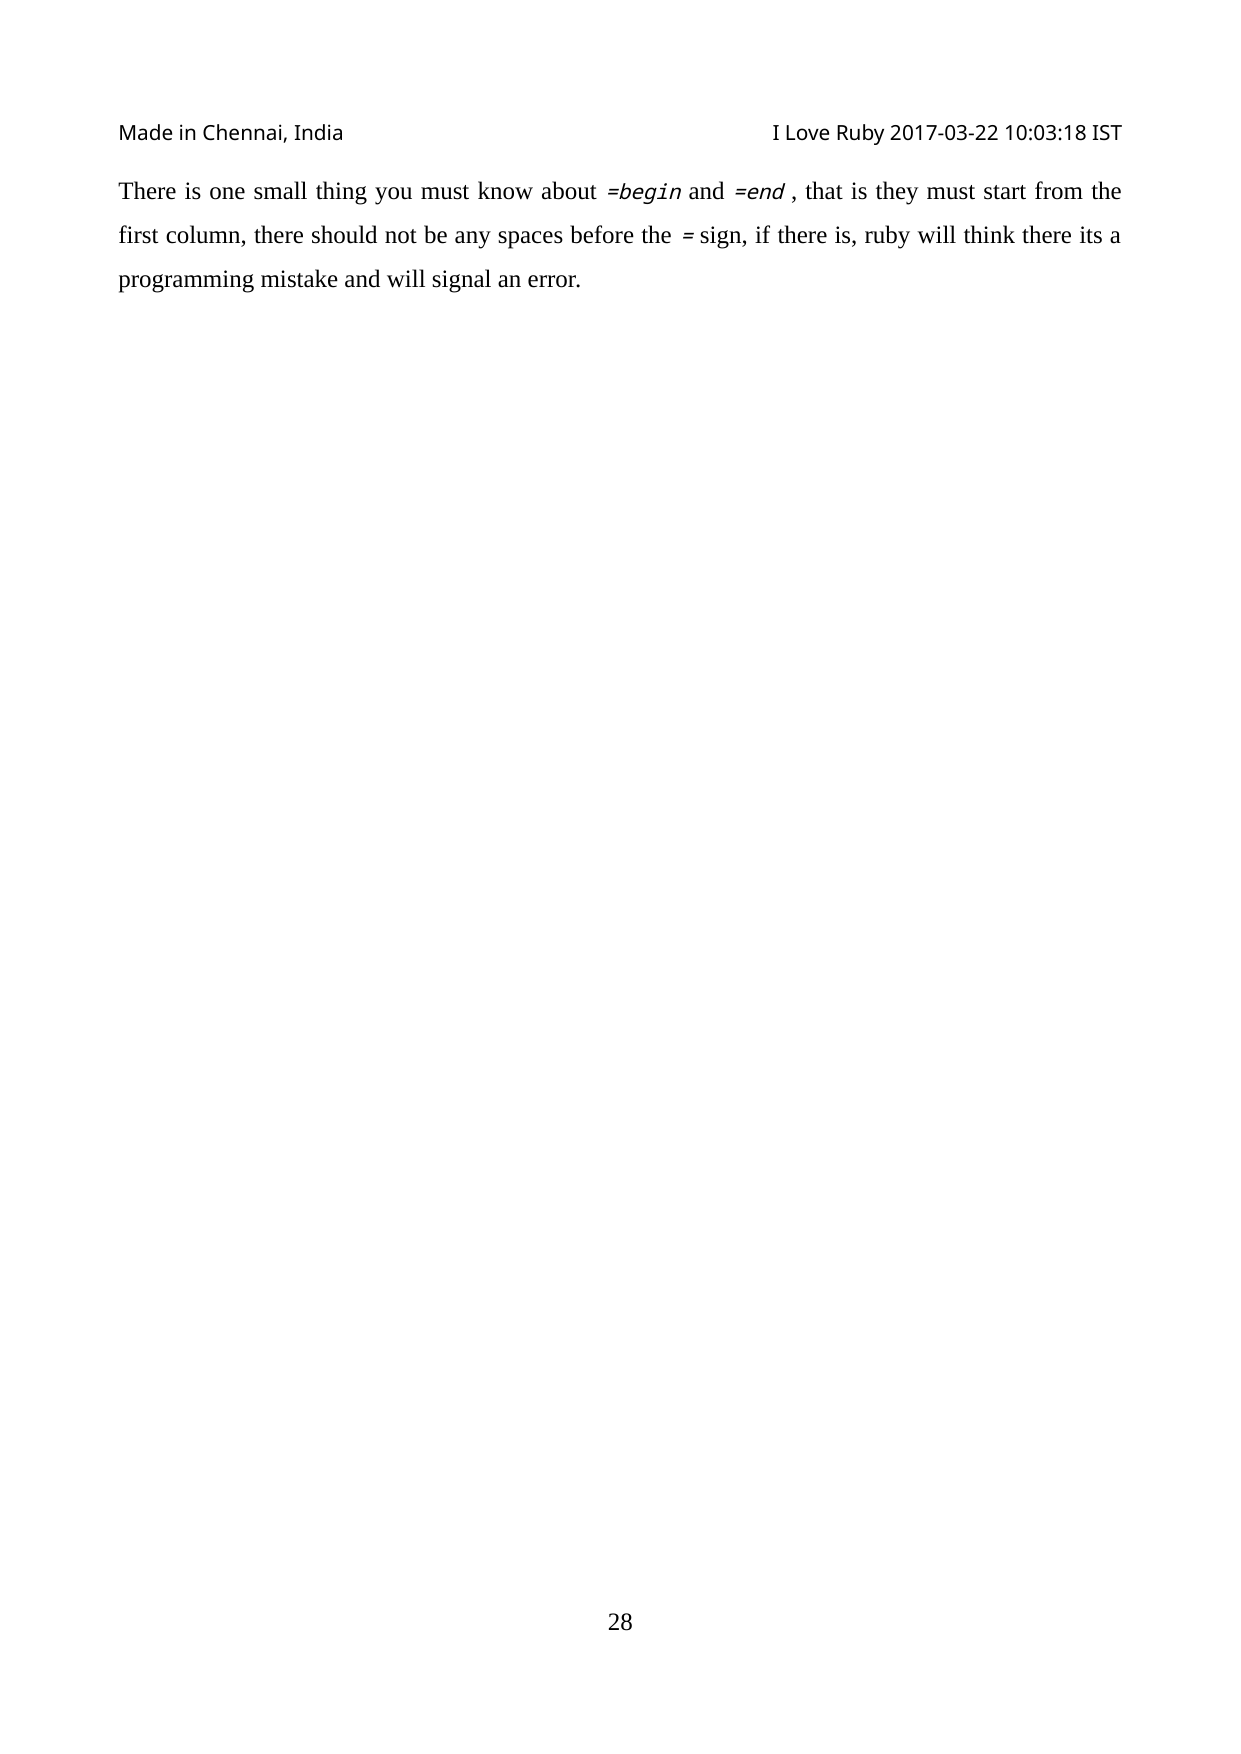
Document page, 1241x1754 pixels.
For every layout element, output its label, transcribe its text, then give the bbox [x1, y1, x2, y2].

text There is one small thing you must know about =begin and =end , that is they must start from the first column, there should not be any spaces before the = sign, if there is, ruby will think there its a programming mistake and will signal an error. [118, 176, 1122, 292]
